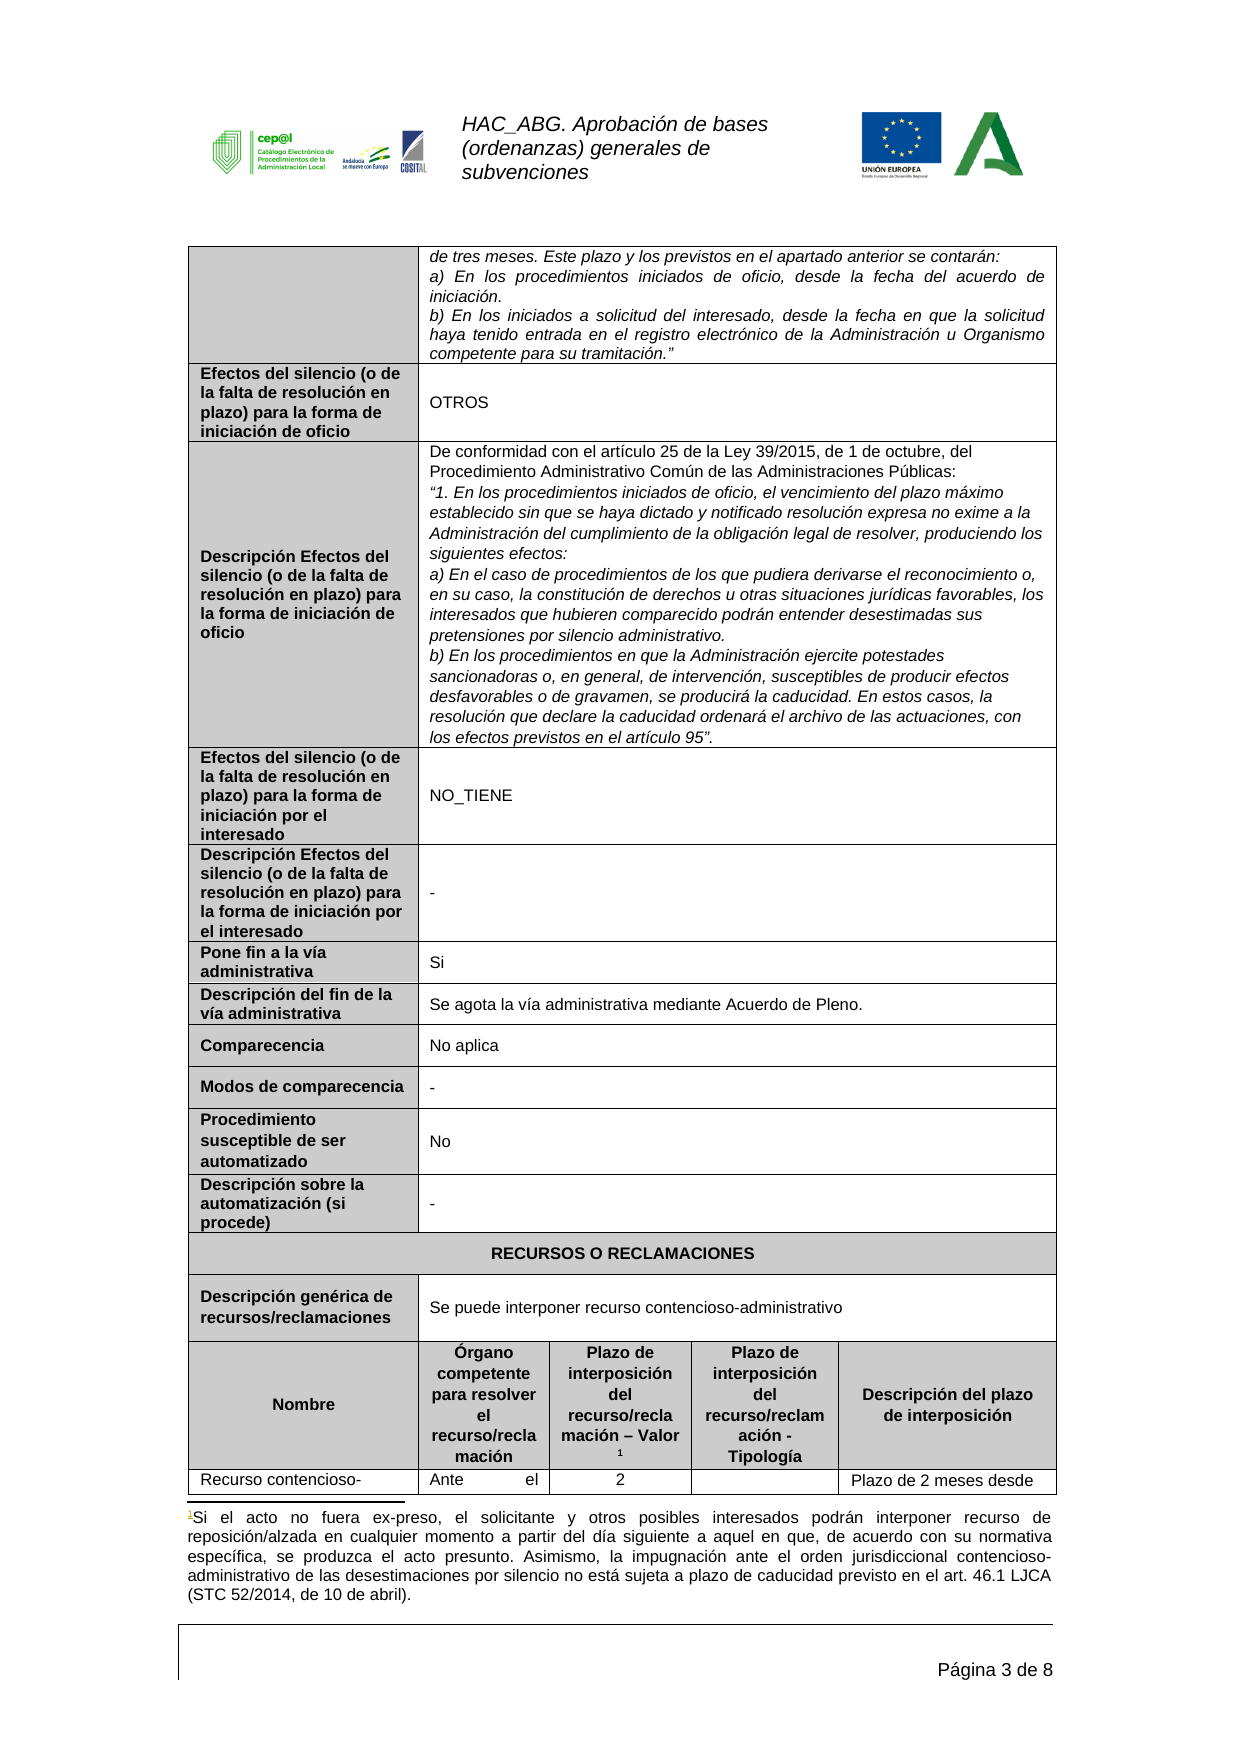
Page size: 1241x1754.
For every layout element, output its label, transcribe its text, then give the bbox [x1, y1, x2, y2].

table_cell Descripción del fin de la vía administrativa [189, 984, 418, 1024]
table_cell Modos de comparecencia [189, 1067, 418, 1108]
table_cell [692, 1470, 838, 1494]
table_cell Recurso contencioso- [189, 1470, 418, 1494]
table_cell Descripción del plazo de interposición [839, 1342, 1056, 1469]
table_cell Descripción Efectos del silencio (o de la falta de resolución en plazo) para la forma de iniciación por el interesado [189, 845, 418, 941]
table_cell Órgano competente para resolver el recurso/reclamación [419, 1342, 549, 1469]
table_cell No aplica [419, 1025, 1056, 1066]
table_cell Efectos del silencio (o de la falta de resolución en plazo) para la forma de iniciación por el interesado [189, 748, 418, 844]
table_cell NO_TIENE [419, 748, 1056, 844]
table_cell Plazo de 2 meses desde [839, 1470, 1056, 1494]
table_cell Pone fin a la vía administrativa [189, 942, 418, 982]
table_cell Procedimiento susceptible de ser automatizado [189, 1109, 418, 1174]
table_cell Plazo de interposición del recurso/reclamación – Valor [550, 1342, 691, 1469]
table_cell de tres meses. Este plazo y los previstos en el apartado anterior se contarán: a) En los procedimientos iniciados de oficio, desde la fecha del acuerdo de iniciación. b) En los iniciados a solicitud del interesado, desde la fecha en que la solicitud haya tenido entrada en el registro electrónico de la Administración u Organismo competente para su tramitación.” [419, 247, 1056, 363]
table_cell Descripción genérica de recursos/reclamaciones [189, 1275, 418, 1341]
table_cell - [419, 845, 1056, 941]
table_cell RECURSOS O RECLAMACIONES [189, 1233, 1056, 1274]
table_cell - [419, 1067, 1056, 1108]
table_cell Se puede interponer recurso contencioso-administrativo [419, 1275, 1056, 1341]
table_cell Ante el [419, 1470, 549, 1494]
table_cell - [419, 1175, 1056, 1232]
table_cell 2 [550, 1470, 691, 1494]
table_cell [189, 247, 418, 363]
table_cell Efectos del silencio (o de la falta de resolución en plazo) para la forma de iniciación de oficio [189, 364, 418, 441]
table_cell Descripción sobre la automatización (si procede) [189, 1175, 418, 1232]
table_cell Plazo de interposición del recurso/reclamación - Tipología [692, 1342, 838, 1469]
table_cell Nombre [189, 1342, 418, 1469]
table_cell No [419, 1109, 1056, 1174]
table_cell Se agota la vía administrativa mediante Acuerdo de Pleno. [419, 984, 1056, 1024]
table_cell De conformidad con el artículo 25 de la Ley 39/2015, de 1 de octubre, del Procedimiento Administrativo Común de las Administraciones Públicas: “1. En los procedimientos iniciados de oficio, el vencimiento del plazo máximo establecido sin que se haya dictado y notificado resolución expresa no exime a la Administración del cumplimiento de la obligación legal de resolver, produciendo los siguientes efectos: a) En el caso de procedimientos de los que pudiera derivarse el reconocimiento o, en su caso, la constitución de derechos u otras situaciones jurídicas favorables, los interesados que hubieren comparecido podrán entender desestimadas sus pretensiones por silencio administrativo. b) En los procedimientos en que la Administración ejercite potestades sancionadoras o, en general, de intervención, susceptibles de producir efectos desfavorables o de gravamen, se producirá la caducidad. En estos casos, la resolución que declare la caducidad ordenará el archivo de las actuaciones, con los efectos previstos en el artículo 95”. [419, 442, 1056, 747]
table_cell OTROS [419, 364, 1056, 441]
picture [210, 126, 434, 177]
table_cell Comparecencia [189, 1025, 418, 1066]
table_cell Descripción Efectos del silencio (o de la falta de resolución en plazo) para la forma de iniciación de oficio [189, 442, 418, 747]
table_cell Si [419, 942, 1056, 982]
